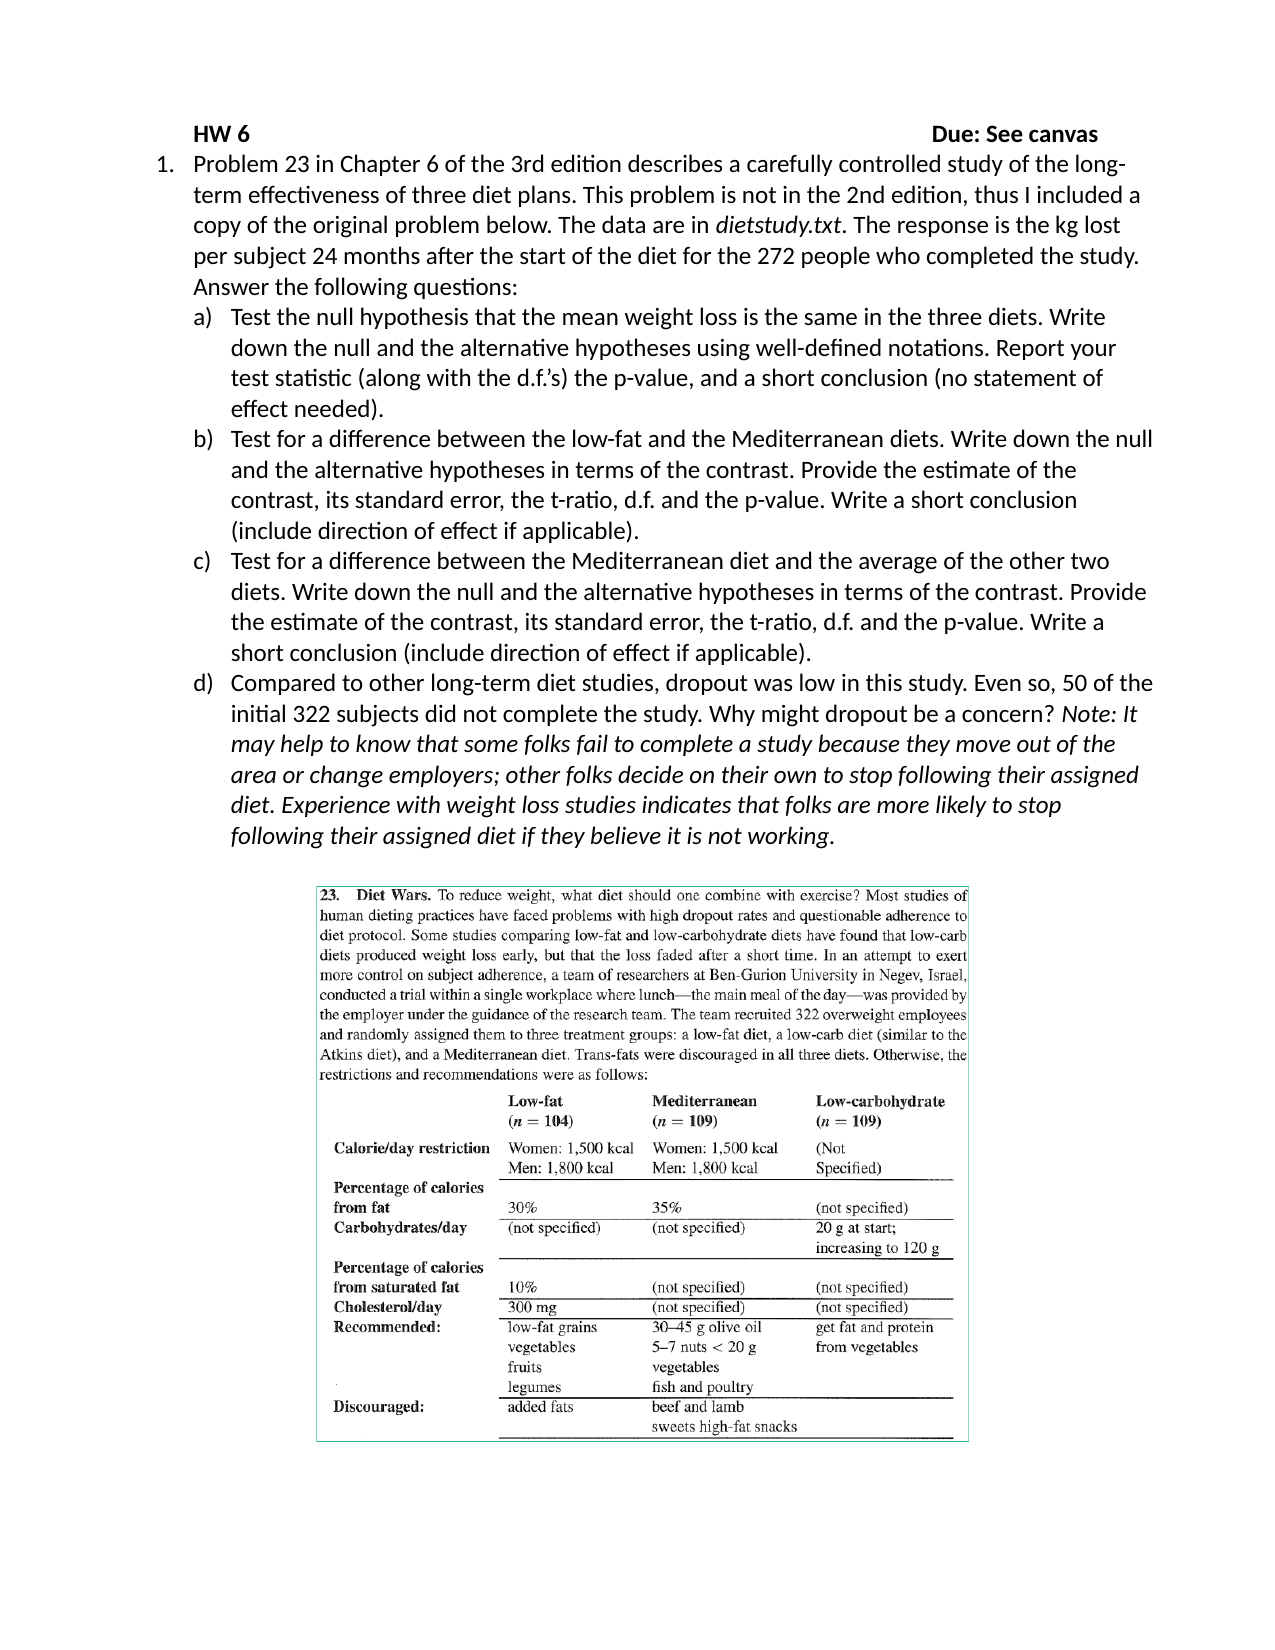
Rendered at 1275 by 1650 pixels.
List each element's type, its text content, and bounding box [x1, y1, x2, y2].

list HW 6 Due: See canvas [156, 118, 1157, 149]
list Test the null hypothesis that the mean weight loss is the same in the three diets. Write down the null and the alternative hypotheses using well-defined notations. Report your test statistic (along with the d.f.’s) the p-value, and a short conclusion (no statement of effect needed). [193, 301, 1157, 423]
picture [316, 885, 969, 1443]
list Test for a difference between the low-fat and the Mediterranean diets. Write down the null and the alternative hypotheses in terms of the contrast. Provide the estimate of the contrast, its standard error, the t-ratio, d.f. and the p-value. Write a short conclusion (include direction of effect if applicable). [193, 423, 1157, 545]
list Test for a difference between the Mediterranean diet and the average of the other two diets. Write down the null and the alternative hypotheses in terms of the contrast. Provide the estimate of the contrast, its standard error, the t-ratio, d.f. and the p-value. Write a short conclusion (include direction of effect if applicable). [193, 545, 1157, 667]
list Compared to other long-term diet studies, dropout was low in this study. Even so, 50 of the initial 322 subjects did not complete the study. Why might dropout be a concern? Note: It may help to know that some folks fail to complete a study because they move out of the area or change employers; other folks decide on their own to stop following their assigned diet. Experience with weight loss studies indicates that folks are more likely to stop following their assigned diet if they believe it is not working. [193, 667, 1157, 912]
list Problem 23 in Chapter 6 of the 3rd edition describes a carefully controlled study of the long-term effectiveness of three diet plans. This problem is not in the 2nd edition, thus I included a copy of the original problem below. The data are in dietstudy.txt. The response is the kg lost per subject 24 months after the start of the diet for the 272 people who completed the study. Answer the following questions: [156, 149, 1157, 301]
